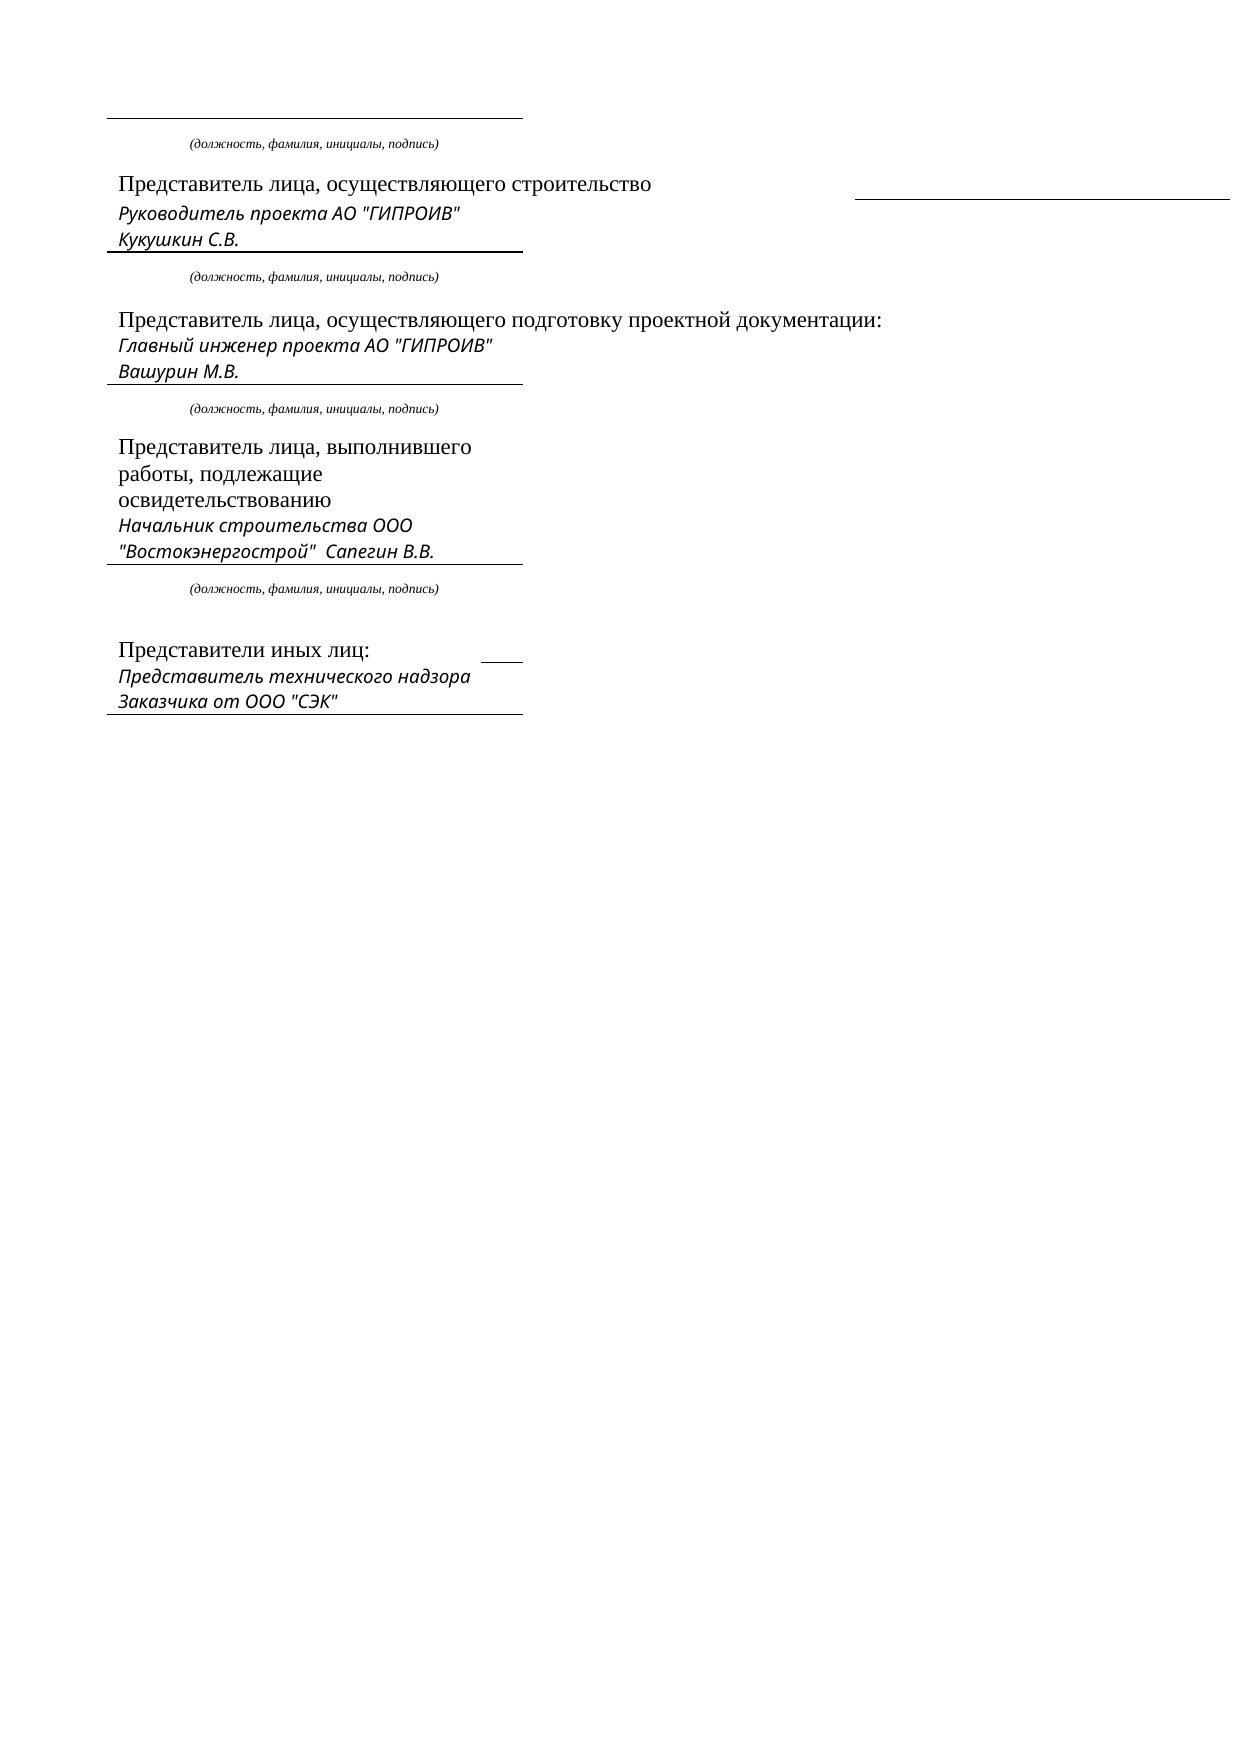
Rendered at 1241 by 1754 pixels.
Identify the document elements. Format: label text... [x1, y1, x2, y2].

table_cell [523, 662, 1230, 714]
table_cell Представитель лица, выполнившего работы, подлежащие освидетельствованию [107, 434, 523, 512]
table_cell (должность, фамилия, инициалы, подпись) [107, 119, 523, 168]
table_cell [523, 333, 1230, 383]
table_cell [523, 513, 1230, 563]
table_cell (должность, фамилия, инициалы, подпись) [107, 385, 523, 433]
table_cell Главный инженер проекта АО "ГИПРОИВ" Вашурин М.В. [107, 333, 523, 383]
table_cell Представитель лица, осуществляющего подготовку проектной документации: [107, 301, 1105, 332]
table_cell [107, 715, 523, 764]
table_cell [523, 714, 1230, 764]
table_cell [523, 564, 1230, 613]
table_cell [523, 199, 1230, 251]
table_cell [523, 118, 1230, 168]
table_cell Представители иных лиц: [107, 614, 481, 662]
table_cell [481, 614, 523, 662]
table_cell [523, 384, 1230, 433]
table_cell [855, 168, 1230, 199]
table_cell Начальник строительства ООО "Востокэнергострой" Сапегин В.В. [107, 513, 523, 563]
table_cell [523, 434, 1230, 512]
table_cell Руководитель проекта АО "ГИПРОИВ" Кукушкин С.В. [107, 199, 523, 251]
table_cell [523, 251, 1230, 301]
table_cell (должность, фамилия, инициалы, подпись) [107, 565, 523, 613]
table_cell (должность, фамилия, инициалы, подпись) [107, 253, 523, 301]
table_cell Представитель лица, осуществляющего строительство [107, 168, 855, 199]
table_cell [523, 614, 1230, 662]
table_cell Представитель технического надзора Заказчика от ООО "СЭК" [107, 662, 523, 714]
table_cell [1105, 301, 1230, 332]
